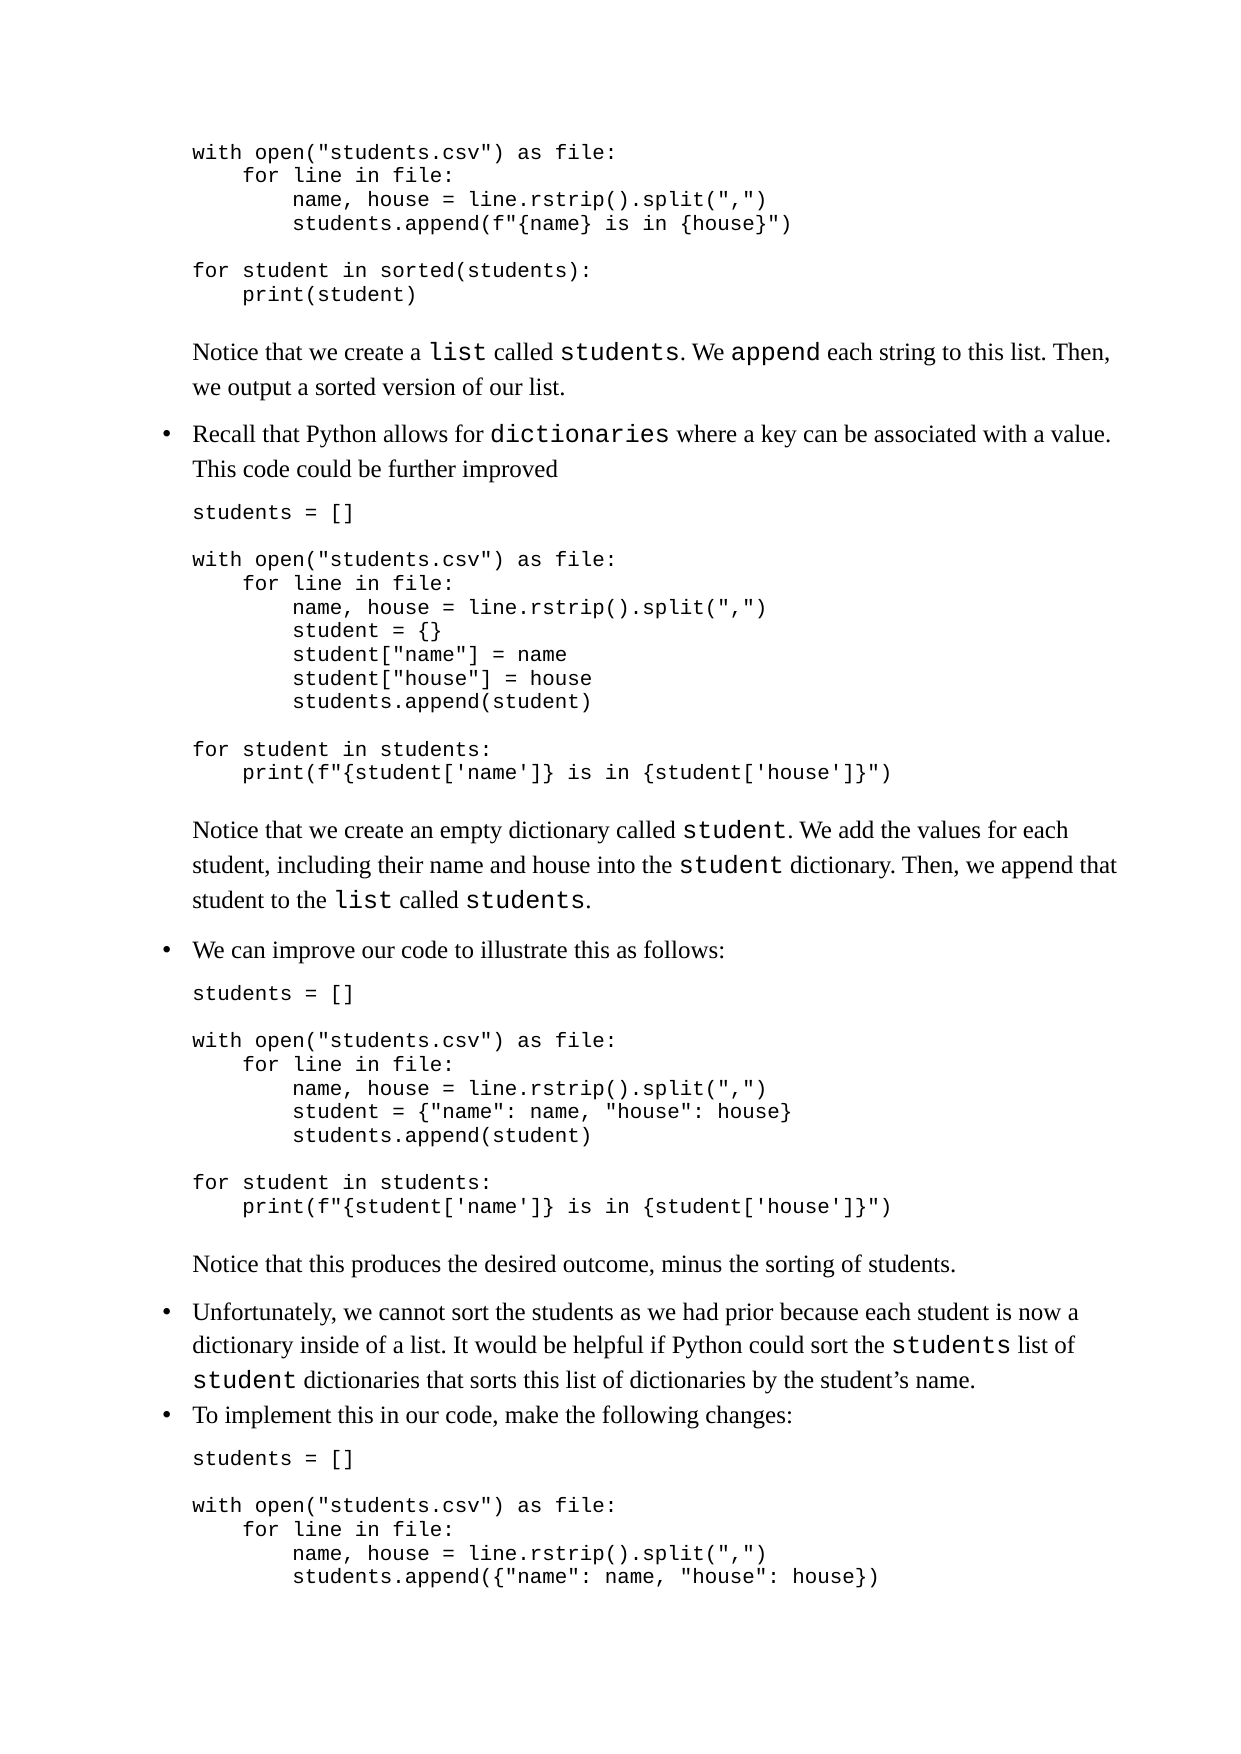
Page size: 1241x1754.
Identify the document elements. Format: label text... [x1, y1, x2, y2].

list for line in file: [162, 165, 1122, 189]
list Recall that Python allows for dictionaries where a key can be associated with a value. This code could be further improved [162, 419, 1122, 483]
list with open("students.csv") as file: [162, 142, 1122, 165]
list name, house = line.rstrip().split(",") [162, 1542, 1122, 1566]
list for line in file: [162, 1054, 1122, 1078]
list print(student) [162, 284, 1122, 307]
list name, house = line.rstrip().split(",") [162, 1078, 1122, 1101]
list students.append(student) [162, 1125, 1122, 1149]
list Notice that we create an empty dictionary called student. We add the values for each student, including their name and house into the student dictionary. Then, we append that student to the list called students. [162, 815, 1122, 916]
list students = [] [162, 983, 1122, 1007]
list for line in file: [162, 573, 1122, 597]
list with open("students.csv") as file: [162, 549, 1122, 573]
list To implement this in our code, make the following changes: [162, 1400, 1122, 1429]
list student = {"name": name, "house": house} [162, 1101, 1122, 1125]
list with open("students.csv") as file: [162, 1031, 1122, 1054]
list print(f"{student['name']} is in {student['house']}") [162, 1196, 1122, 1220]
list students.append(student) [162, 691, 1122, 715]
list with open("students.csv") as file: [162, 1495, 1122, 1519]
list for student in sorted(students): [162, 260, 1122, 284]
list We can improve our code to illustrate this as follows: [162, 936, 1122, 964]
list name, house = line.rstrip().split(",") [162, 189, 1122, 213]
list students = [] [162, 1448, 1122, 1472]
list students.append({"name": name, "house": house}) [162, 1566, 1122, 1590]
list student["house"] = house [162, 668, 1122, 691]
list students = [] [162, 502, 1122, 526]
list student["name"] = name [162, 644, 1122, 668]
list Unfortunately, we cannot sort the students as we had prior because each student is now a dictionary inside of a list. It would be helpful if Python could sort the students list of student dictionaries that sorts this list of dictionaries by the student’s name. [162, 1297, 1122, 1396]
list for student in students: [162, 739, 1122, 762]
list Notice that we create a list called students. We append each string to this list. Then, we output a sorted version of our list. [162, 337, 1122, 401]
list Notice that this produces the desired outcome, minus the sorting of students. [162, 1249, 1122, 1278]
list student = {} [162, 620, 1122, 644]
list for line in file: [162, 1519, 1122, 1542]
list name, house = line.rstrip().split(",") [162, 597, 1122, 620]
list print(f"{student['name']} is in {student['house']}") [162, 762, 1122, 786]
list for student in students: [162, 1172, 1122, 1196]
list students.append(f"{name} is in {house}") [162, 213, 1122, 236]
